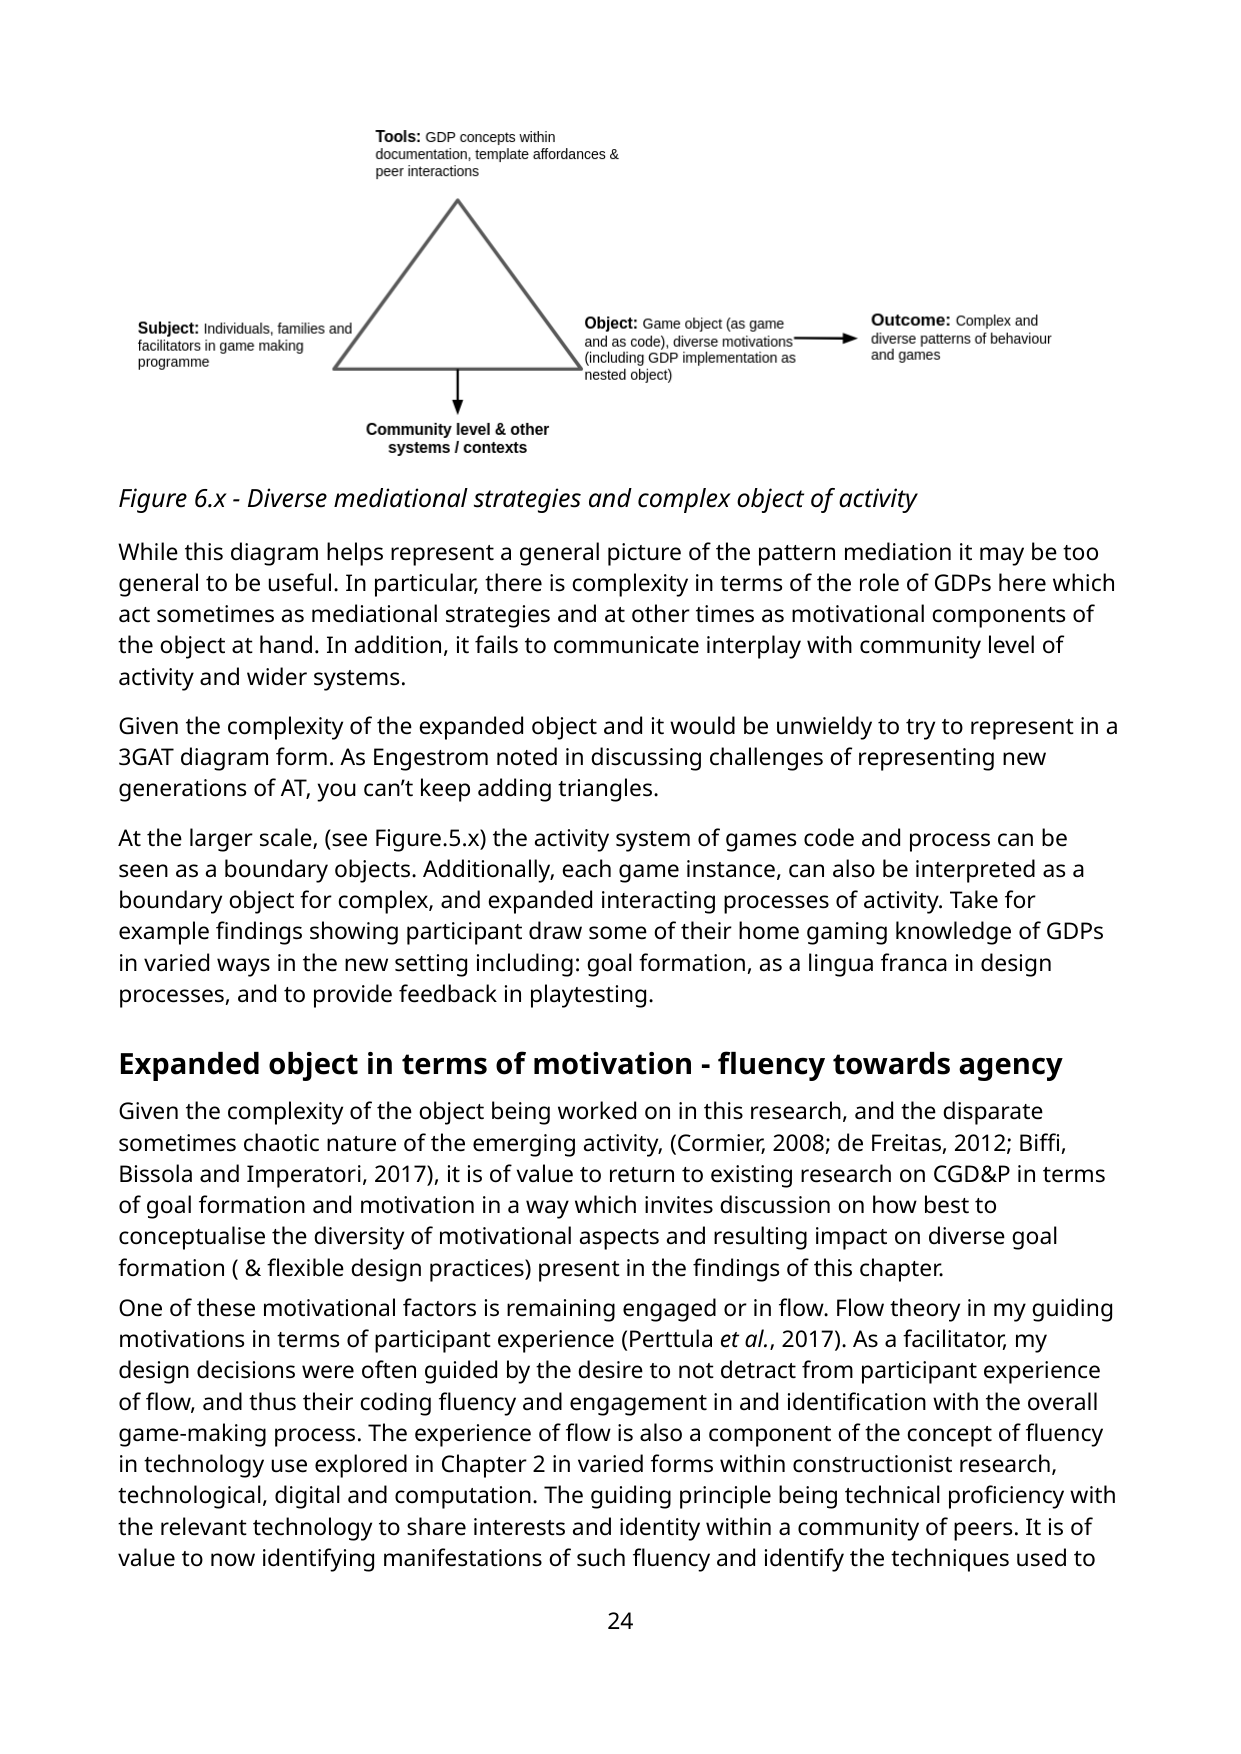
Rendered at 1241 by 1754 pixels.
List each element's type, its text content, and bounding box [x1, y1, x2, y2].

text At the larger scale, (see Figure.5.x) the activity system of games code and process can be seen as a boundary objects. Additionally, each game instance, can also be interpreted as a boundary object for complex, and expanded interacting processes of activity. Take for example findings showing participant draw some of their home gaming knowledge of GDPs in varied ways in the new setting including: goal formation, as a lingua franca in design processes, and to provide feedback in playtesting. [118, 822, 1122, 1009]
subtitle Expanded object in terms of motivation - fluency towards agency [118, 1043, 1122, 1083]
picture [118, 118, 1072, 468]
text While this diagram helps represent a general picture of the pattern mediation it may be too general to be useful. In particular, there is complexity in terms of the role of GDPs here which act sometimes as mediational strategies and at other times as motivational components of the object at hand. In addition, it fails to communicate interplay with community level of activity and wider systems. [118, 536, 1122, 692]
text Given the complexity of the expanded object and it would be unwieldy to try to represent in a 3GAT diagram form. As Engestrom noted in discussing challenges of representing new generations of AT, you can’t keep adding triangles. [118, 710, 1122, 804]
text One of these motivational factors is remaining engaged or in flow. Flow theory in my guiding motivations in terms of participant experience (Perttula et al., 2017). As a facilitator, my design decisions were often guided by the desire to not detract from participant experience of flow, and thus their coding fluency and engagement in and identification with the overall game-making process. The experience of flow is also a component of the concept of fluency in technology use explored in Chapter 2 in varied forms within constructionist research, technological, digital and computation. The guiding principle being technical proficiency with the relevant technology to share interests and identity within a community of peers. It is of value to now identifying manifestations of such fluency and identify the techniques used to [118, 1292, 1122, 1573]
text Figure 6.x - Diverse mediational strategies and complex object of activity [118, 480, 1122, 514]
text Given the complexity of the object being worked on in this research, and the disparate sometimes chaotic nature of the emerging activity, (Cormier, 2008; de Freitas, 2012; Biffi, Bissola and Imperatori, 2017), it is of value to return to existing research on CGD&P in terms of goal formation and motivation in a way which invites discussion on how best to conceptualise the diversity of motivational aspects and resulting impact on diverse goal formation ( & flexible design practices) present in the findings of this chapter. [118, 1095, 1122, 1283]
